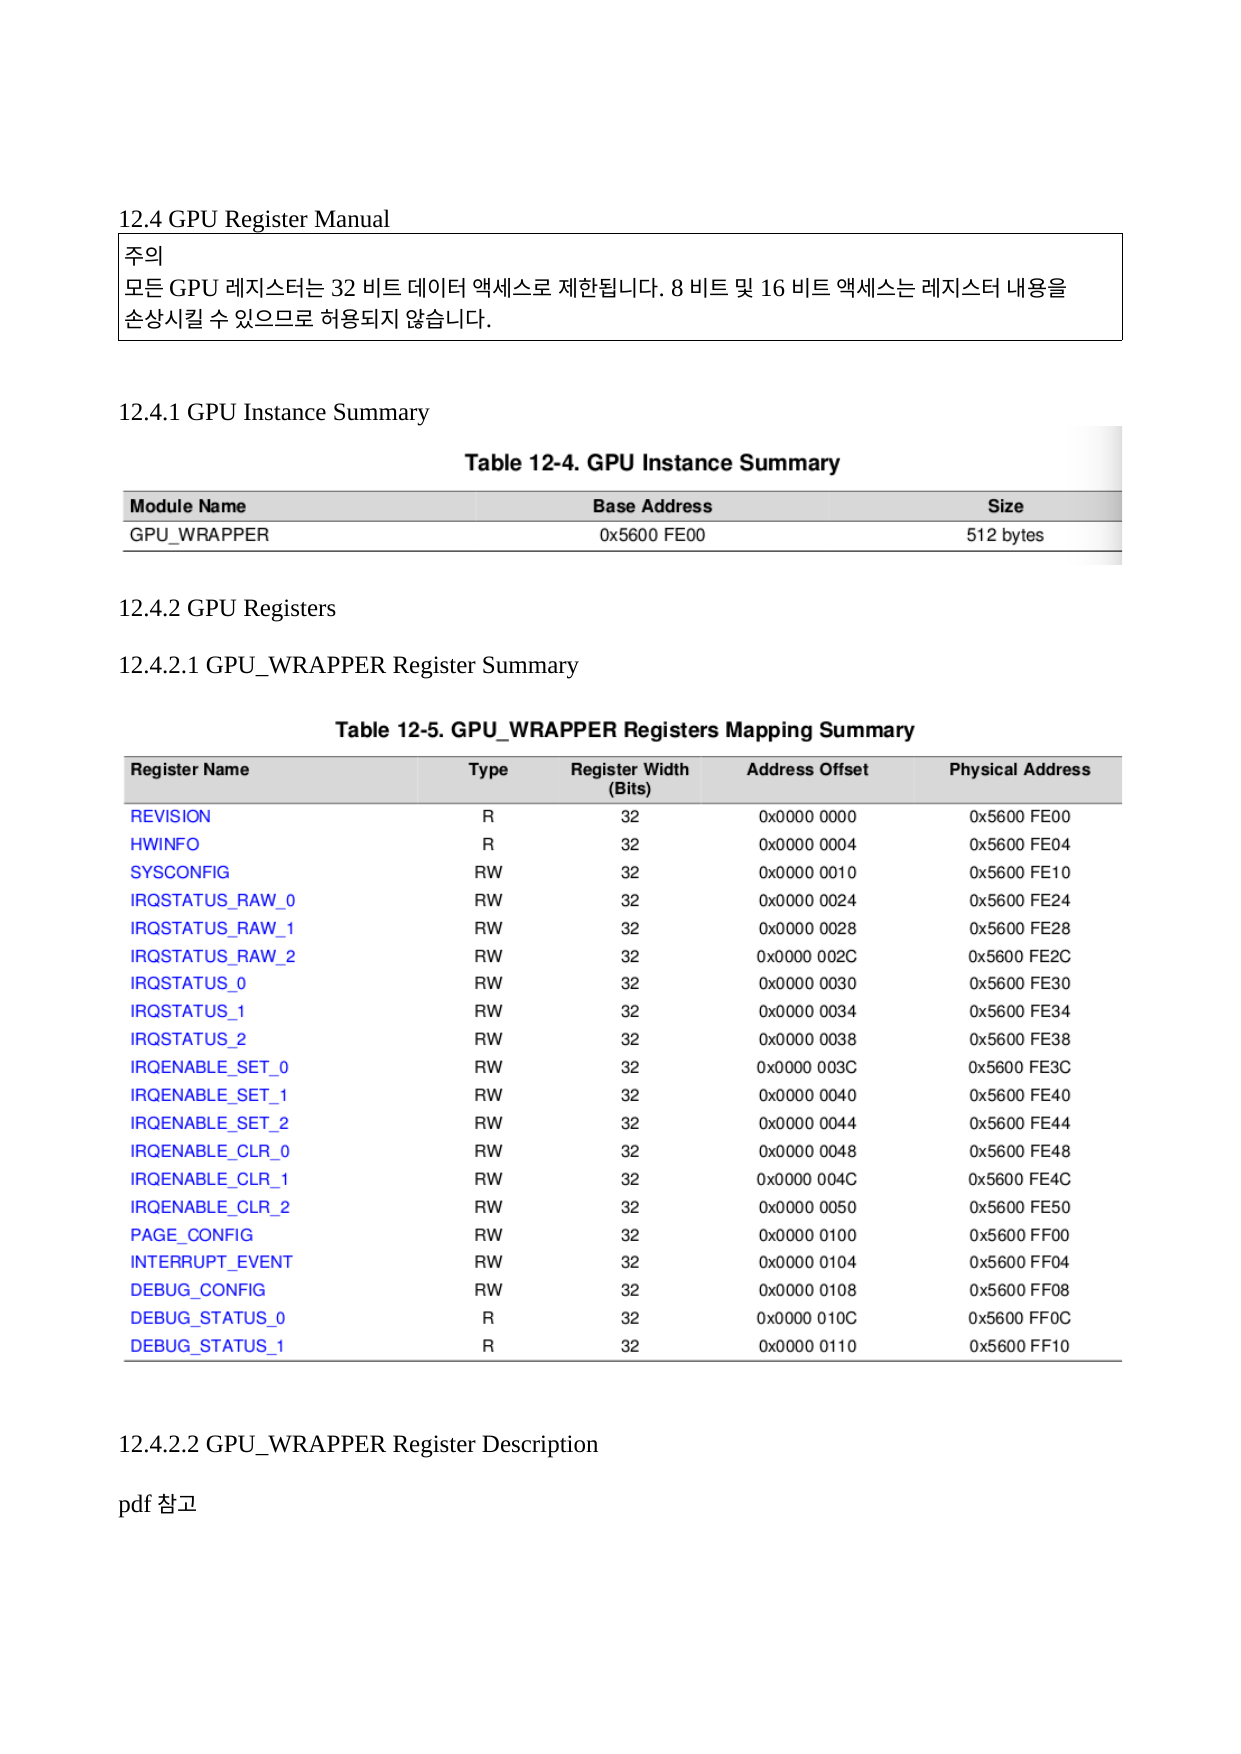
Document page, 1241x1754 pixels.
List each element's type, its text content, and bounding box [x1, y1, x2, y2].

text 12.4.2.1 GPU_WRAPPER Register Summary [118, 651, 1122, 679]
text 12.4.2 GPU Registers [118, 593, 1122, 622]
text 12.4.2.2 GPU_WRAPPER Register Description [118, 1429, 1122, 1458]
picture [118, 426, 1123, 565]
text 12.4.1 GPU Instance Summary [118, 397, 1122, 426]
text 12.4 GPU Register Manual [118, 204, 1122, 233]
picture [118, 708, 1123, 1372]
text pdf 참고 [118, 1487, 1122, 1518]
table_header 주의 모든 GPU 레지스터는 32 비트 데이터 액세스로 제한됩니다. 8 비트 및 16 비트 액세스는 레지스터 내용을 손상시킬 수 있으므로 허용되지 않습니다. [119, 234, 1122, 340]
